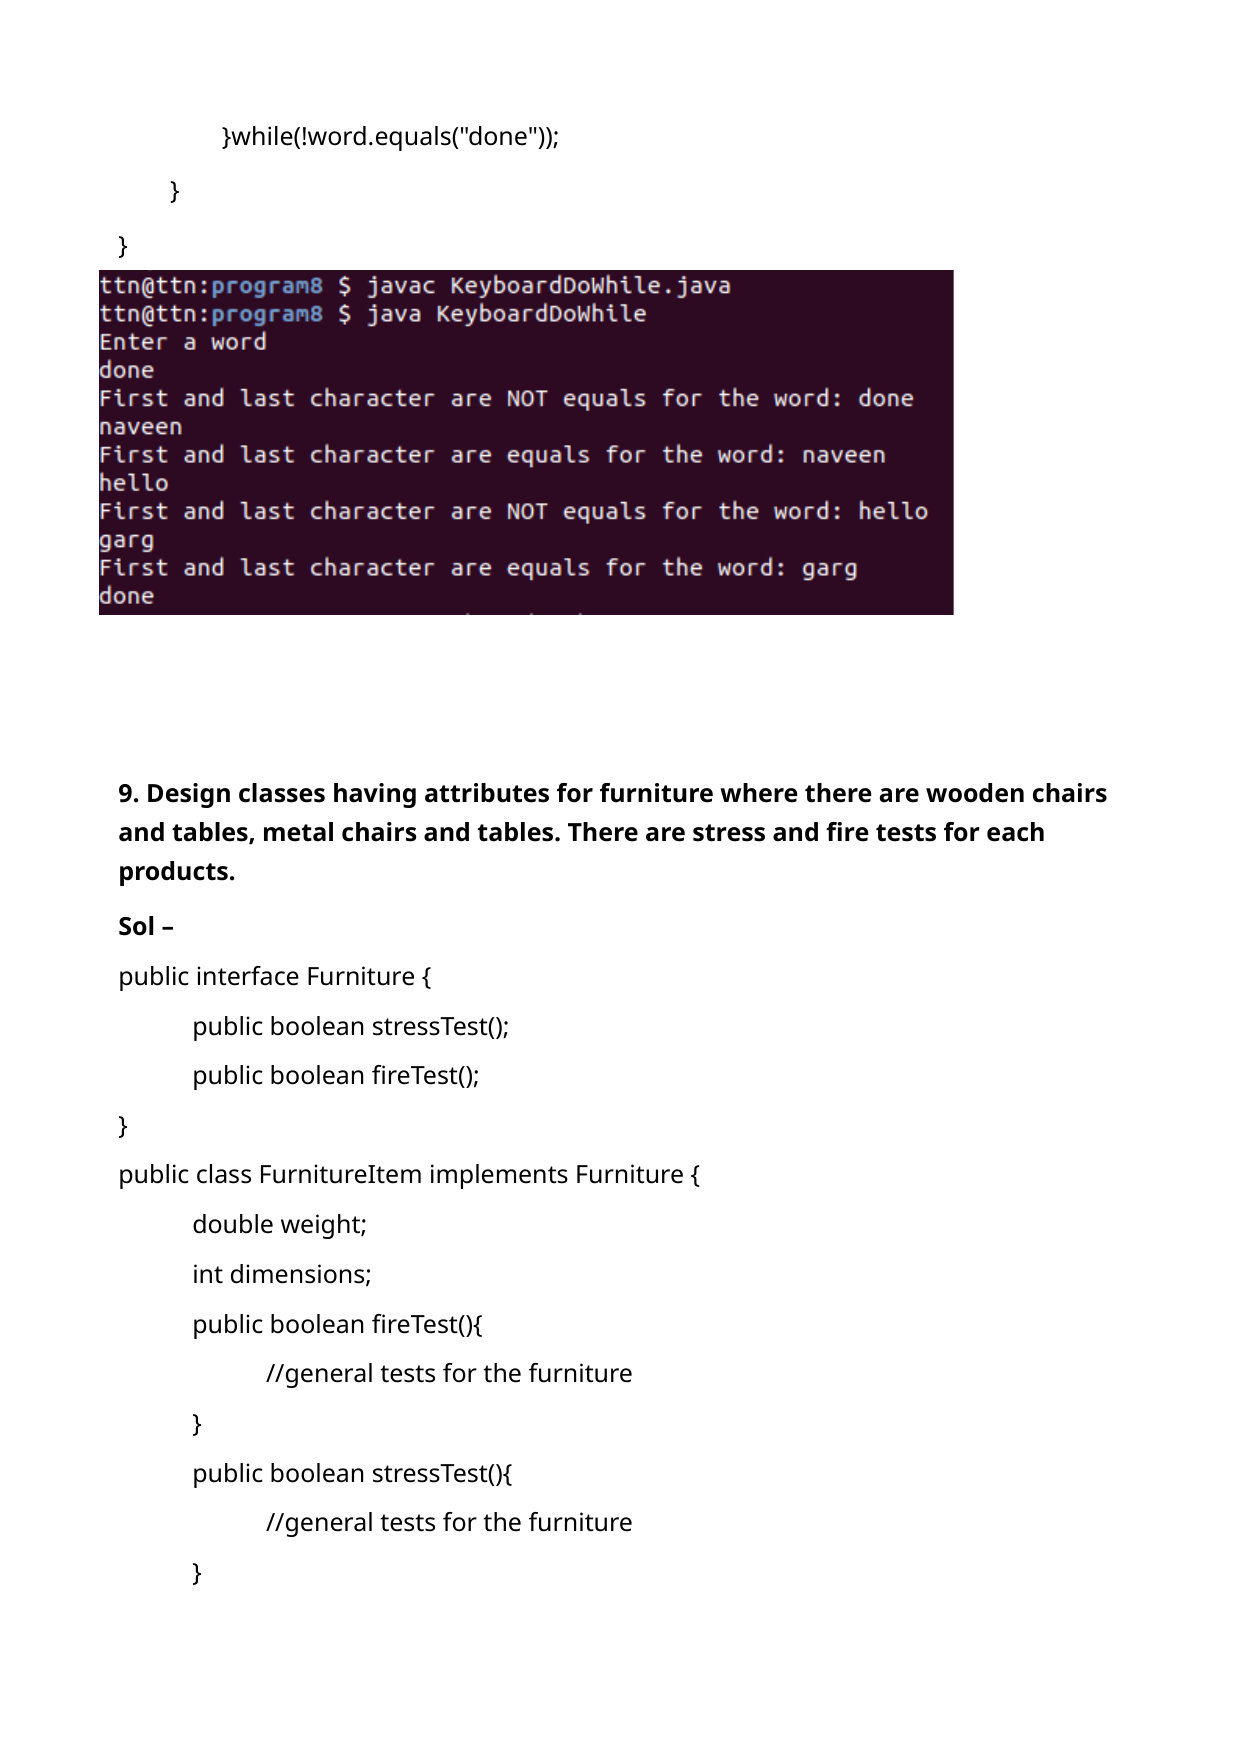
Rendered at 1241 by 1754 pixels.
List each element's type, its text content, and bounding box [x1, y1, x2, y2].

text } [118, 1406, 1122, 1440]
text } [118, 173, 1122, 207]
text int dimensions; [118, 1257, 1122, 1291]
text } [118, 1107, 1122, 1142]
text }while(!word.equals("done")); [118, 118, 1122, 152]
text double weight; [118, 1207, 1122, 1241]
text public boolean stressTest(); [118, 1008, 1122, 1042]
text } [118, 228, 1122, 262]
text 9. Design classes having attributes for furniture where there are wooden chairs and tables, metal chairs and tables. There are stress and fire tests for each products. [118, 776, 1122, 888]
text public interface Furniture { [118, 958, 1122, 992]
picture [99, 270, 954, 615]
text } [118, 1555, 1122, 1589]
text public class FurnitureItem implements Furniture { [118, 1157, 1122, 1191]
text //general tests for the furniture [118, 1505, 1122, 1539]
text public boolean stressTest(){ [118, 1455, 1122, 1489]
text Sol – [118, 909, 1122, 943]
text public boolean fireTest(){ [118, 1306, 1122, 1340]
text //general tests for the furniture [118, 1356, 1122, 1390]
text public boolean fireTest(); [118, 1058, 1122, 1092]
